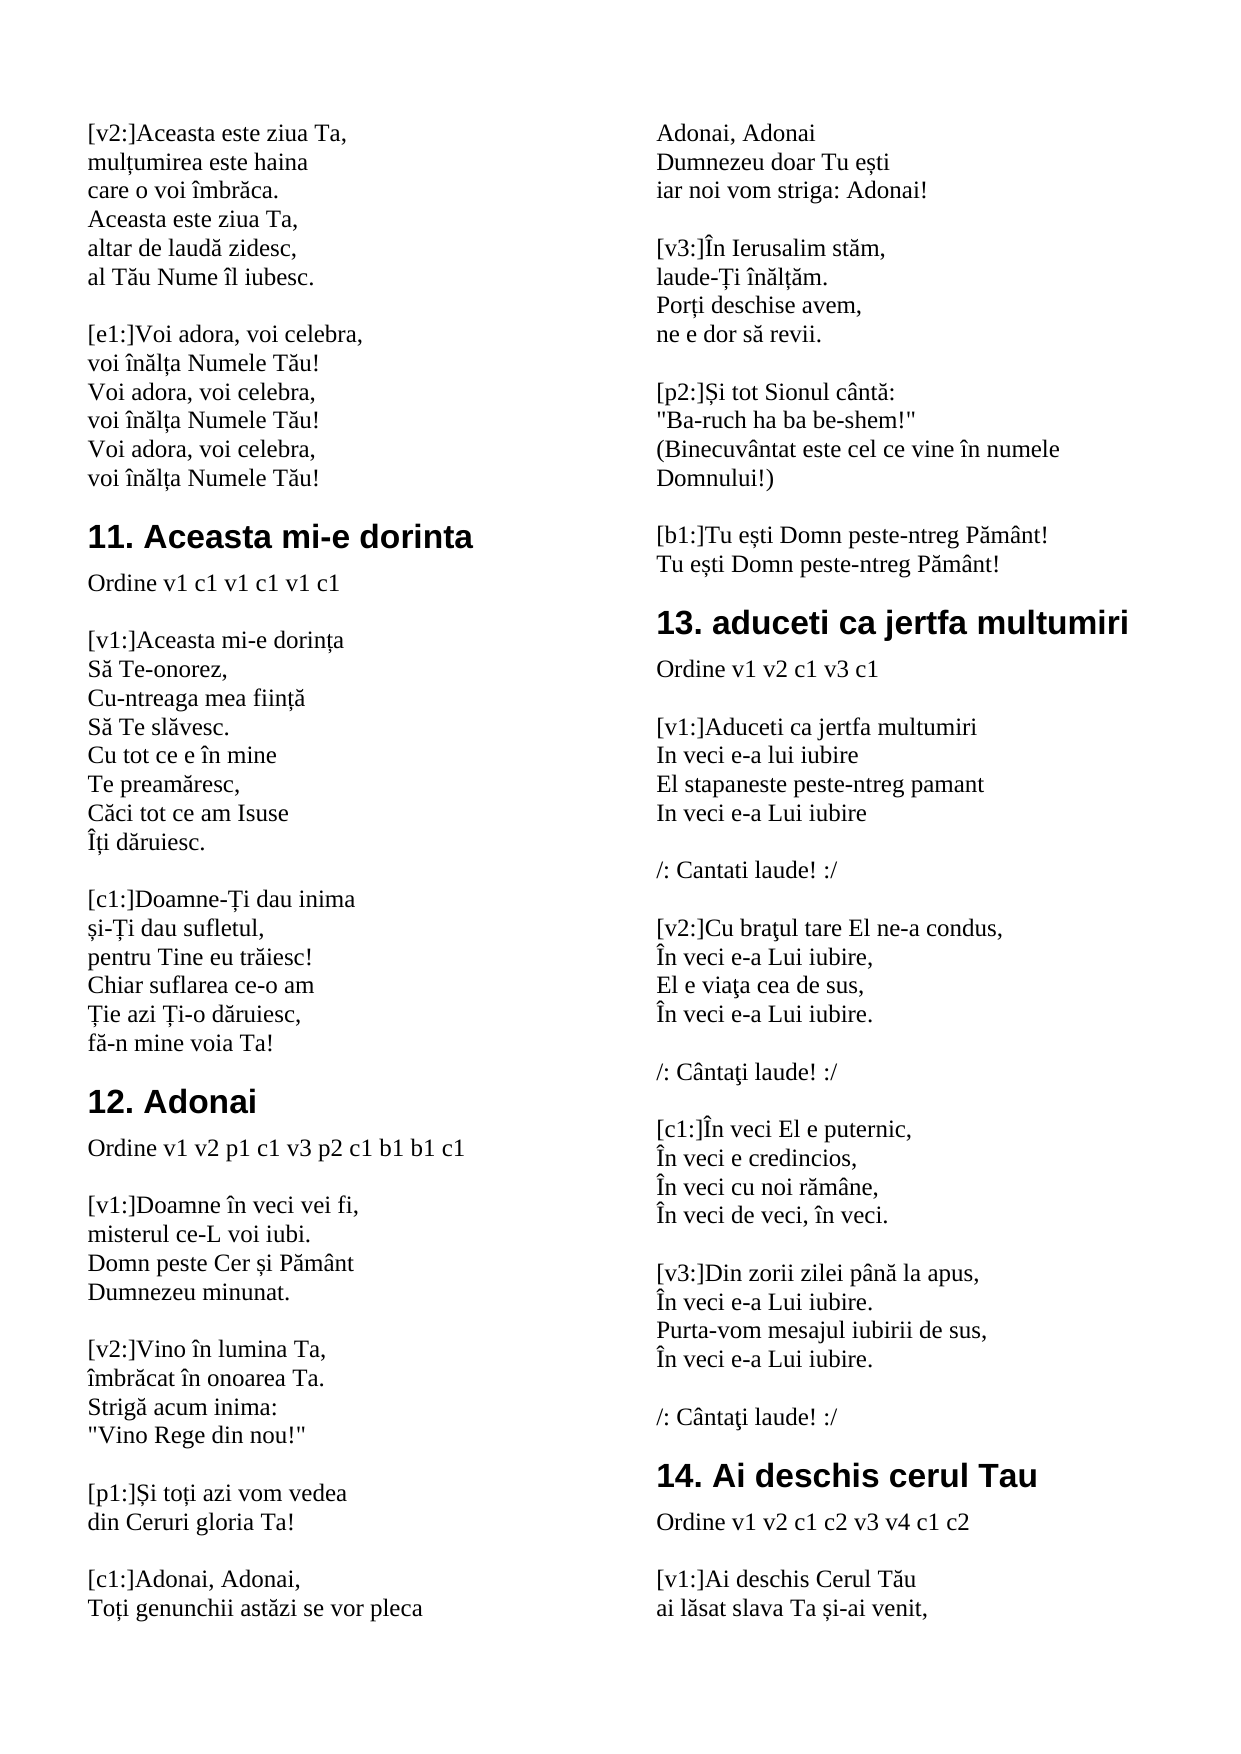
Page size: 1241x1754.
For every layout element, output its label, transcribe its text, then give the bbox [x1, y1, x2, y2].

text Ordine v1 v2 p1 c1 v3 p2 c1 b1 b1 c1 [v1:]Doamne în veci vei fi, misterul ce-L voi iubi. Domn peste Cer și Pământ Dumnezeu minunat. [v2:]Vino în lumina Ta, îmbrăcat în onoarea Ta. Strigă acum inima: "Vino Rege din nou!" [p1:]Și toți azi vom vedea din Ceruri gloria Ta! [c1:]Adonai, Adonai, Toți genunchii astăzi se vor pleca [87, 1133, 597, 1622]
text Ordine v1 c1 v1 c1 v1 c1 [v1:]Aceasta mi-e dorința Să Te-onorez, Cu-ntreaga mea ființă Să Te slăvesc. Cu tot ce e în mine Te preamăresc, Căci tot ce am Isuse Îți dăruiesc. [c1:]Doamne-Ți dau inima și-Ți dau sufletul, pentru Tine eu trăiesc! Chiar suflarea ce-o am Ție azi Ți-o dăruiesc, fă-n mine voia Ta! [87, 568, 597, 1057]
text Ordine v1 v2 c1 c2 v3 v4 c1 c2 [v1:]Ai deschis Cerul Tău ai lăsat slava Ta și-ai venit, [656, 1507, 1166, 1622]
text [v2:]Aceasta este ziua Ta, mulțumirea este haina care o voi îmbrăca. Aceasta este ziua Ta, altar de laudă zidesc, al Tău Nume îl iubesc. [e1:]Voi adora, voi celebra, voi înălța Numele Tău! Voi adora, voi celebra, voi înălța Numele Tău! Voi adora, voi celebra, voi înălța Numele Tău! [87, 118, 597, 492]
subtitle 13. aduceti ca jertfa multumiri [656, 603, 1166, 642]
subtitle 12. Adonai [87, 1082, 597, 1120]
text Adonai, Adonai Dumnezeu doar Tu ești iar noi vom striga: Adonai! [v3:]În Ierusalim stăm, laude-Ți înălțăm. Porți deschise avem, ne e dor să revii. [p2:]Și tot Sionul cântă: "Ba-ruch ha ba be-shem!" (Binecuvântat este cel ce vine în numele Domnului!) [b1:]Tu ești Domn peste-ntreg Pământ! Tu ești Domn peste-ntreg Pământ! [656, 118, 1166, 578]
subtitle 11. Aceasta mi-e dorinta [87, 517, 597, 556]
subtitle 14. Ai deschis cerul Tau [656, 1456, 1166, 1494]
text Ordine v1 v2 c1 v3 c1 [v1:]Aduceti ca jertfa multumiri In veci e-a lui iubire El stapaneste peste-ntreg pamant In veci e-a Lui iubire /: Cantati laude! :/ [v2:]Cu braţul tare El ne-a condus, În veci e-a Lui iubire, El e viaţa cea de sus, În veci e-a Lui iubire. /: Cântaţi laude! :/ [c1:]În veci El e puternic, În veci e credincios, În veci cu noi rămâne, În veci de veci, în veci. [v3:]Din zorii zilei până la apus, În veci e-a Lui iubire. Purta-vom mesajul iubirii de sus, În veci e-a Lui iubire. /: Cântaţi laude! :/ [656, 654, 1166, 1431]
